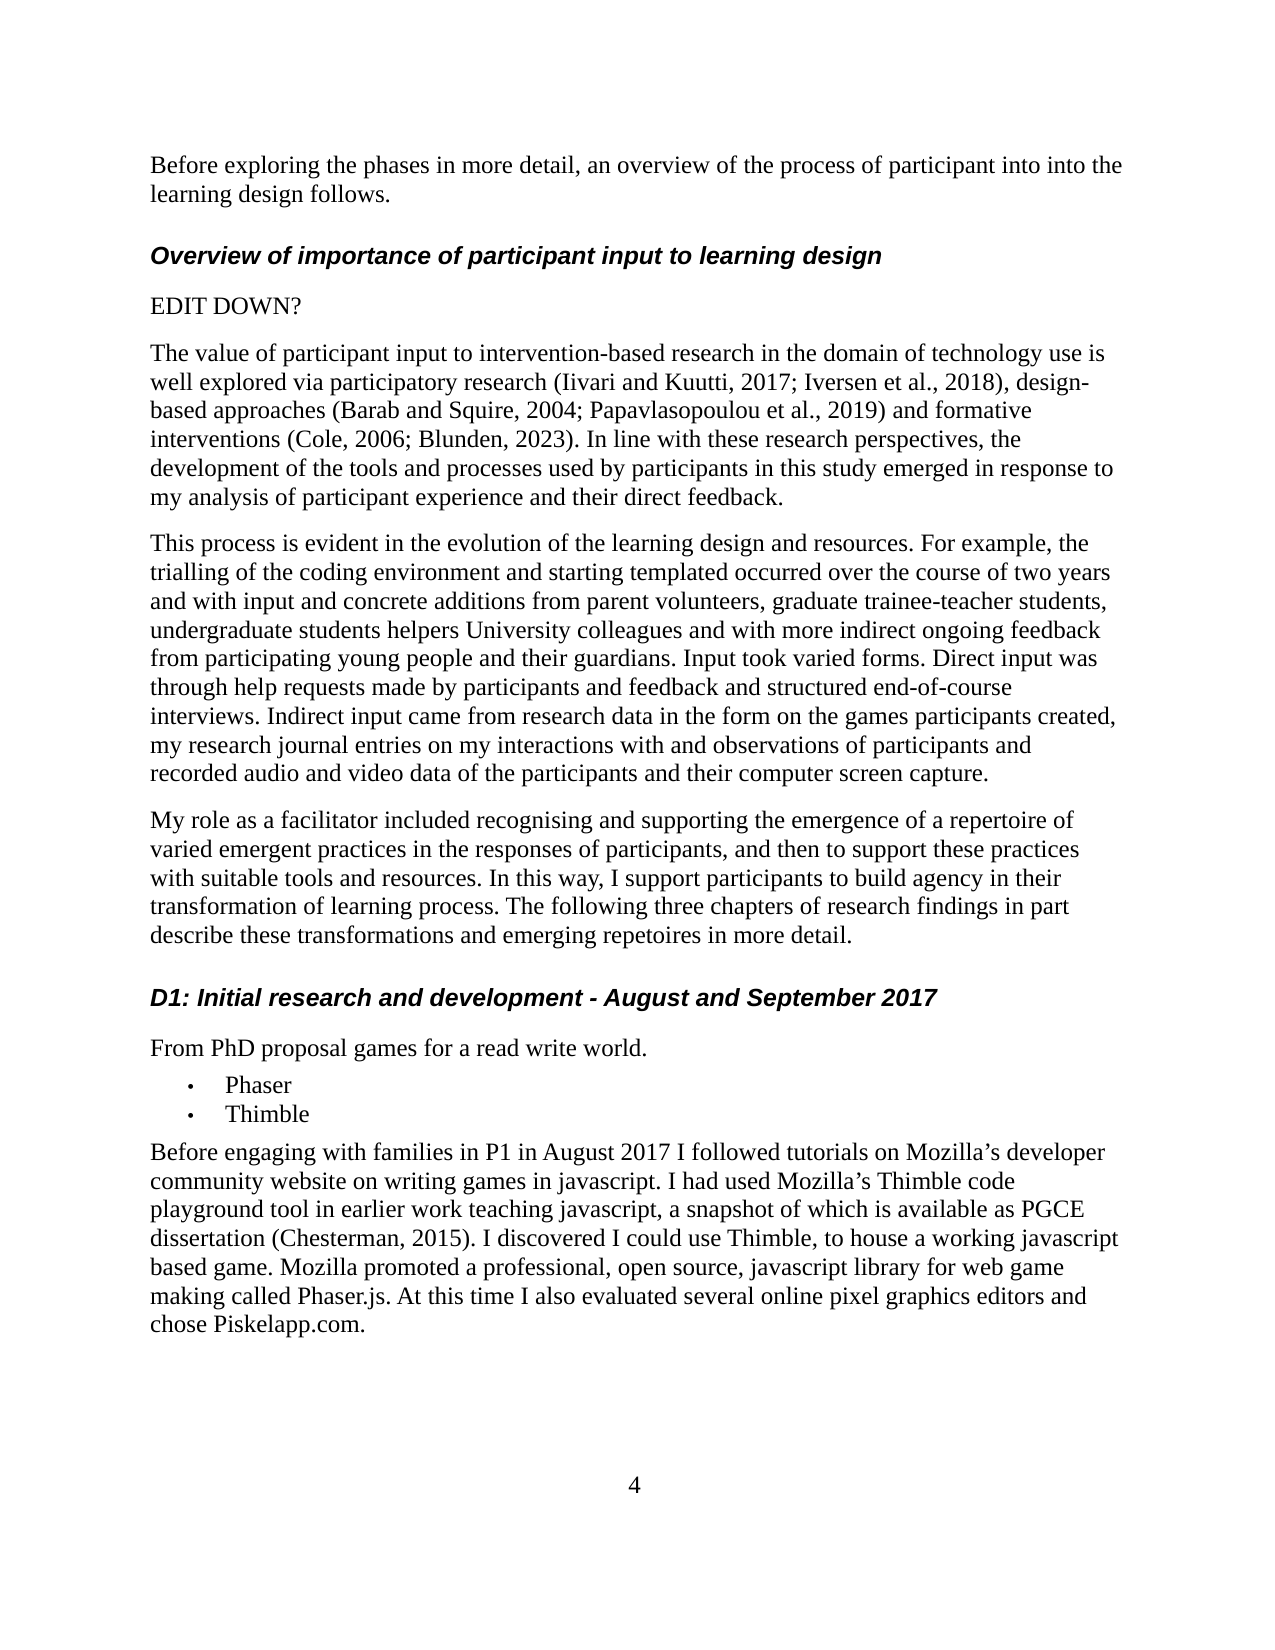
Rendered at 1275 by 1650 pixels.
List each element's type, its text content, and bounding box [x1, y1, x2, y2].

subtitle Overview of importance of participant input to learning design [150, 241, 1125, 270]
text This process is evident in the evolution of the learning design and resources. For example, the trialling of the coding environment and starting templated occurred over the course of two years and with input and concrete additions from parent volunteers, graduate trainee-teacher students, undergraduate students helpers University colleagues and with more indirect ongoing feedback from participating young people and their guardians. Input took varied forms. Direct input was through help requests made by participants and feedback and structured end-of-course interviews. Indirect input came from research data in the form on the games participants created, my research journal entries on my interactions with and observations of participants and recorded audio and video data of the participants and their computer screen capture. [150, 528, 1125, 787]
subtitle D1: Initial research and development - August and September 2017 [150, 983, 1125, 1011]
text The value of participant input to intervention-based research in the domain of technology use is well explored via participatory research (Iivari and Kuutti, 2017; Iversen et al., 2018), design-based approaches (Barab and Squire, 2004; Papavlasopoulou et al., 2019) and formative interventions (Cole, 2006; Blunden, 2023). In line with these research perspectives, the development of the tools and processes used by participants in this study emerged in response to my analysis of participant experience and their direct feedback. [150, 338, 1125, 511]
text Before exploring the phases in more detail, an overview of the process of participant into into the learning design follows. [150, 150, 1125, 207]
text EDIT DOWN? [150, 291, 1125, 320]
text Before engaging with families in P1 in August 2017 I followed tutorials on Mozilla’s developer community website on writing games in javascript. I had used Mozilla’s Thimble code playground tool in earlier work teaching javascript, a snapshot of which is available as PGCE dissertation (Chesterman, 2015). I discovered I could use Thimble, to house a working javascript based game. Mozilla promoted a professional, open source, javascript library for web game making called Phaser.js. At this time I also evaluated several online pixel graphics editors and chose Piskelapp.com. [150, 1137, 1125, 1338]
list Thimble [187, 1099, 1125, 1128]
text From PhD proposal games for a read write world. [150, 1033, 1125, 1062]
text My role as a facilitator included recognising and supporting the emergence of a repertoire of varied emergent practices in the responses of participants, and then to support these practices with suitable tools and resources. In this way, I support participants to build agency in their transformation of learning process. The following three chapters of research findings in part describe these transformations and emerging repetoires in more detail. [150, 805, 1125, 949]
list Phaser [187, 1071, 1125, 1099]
